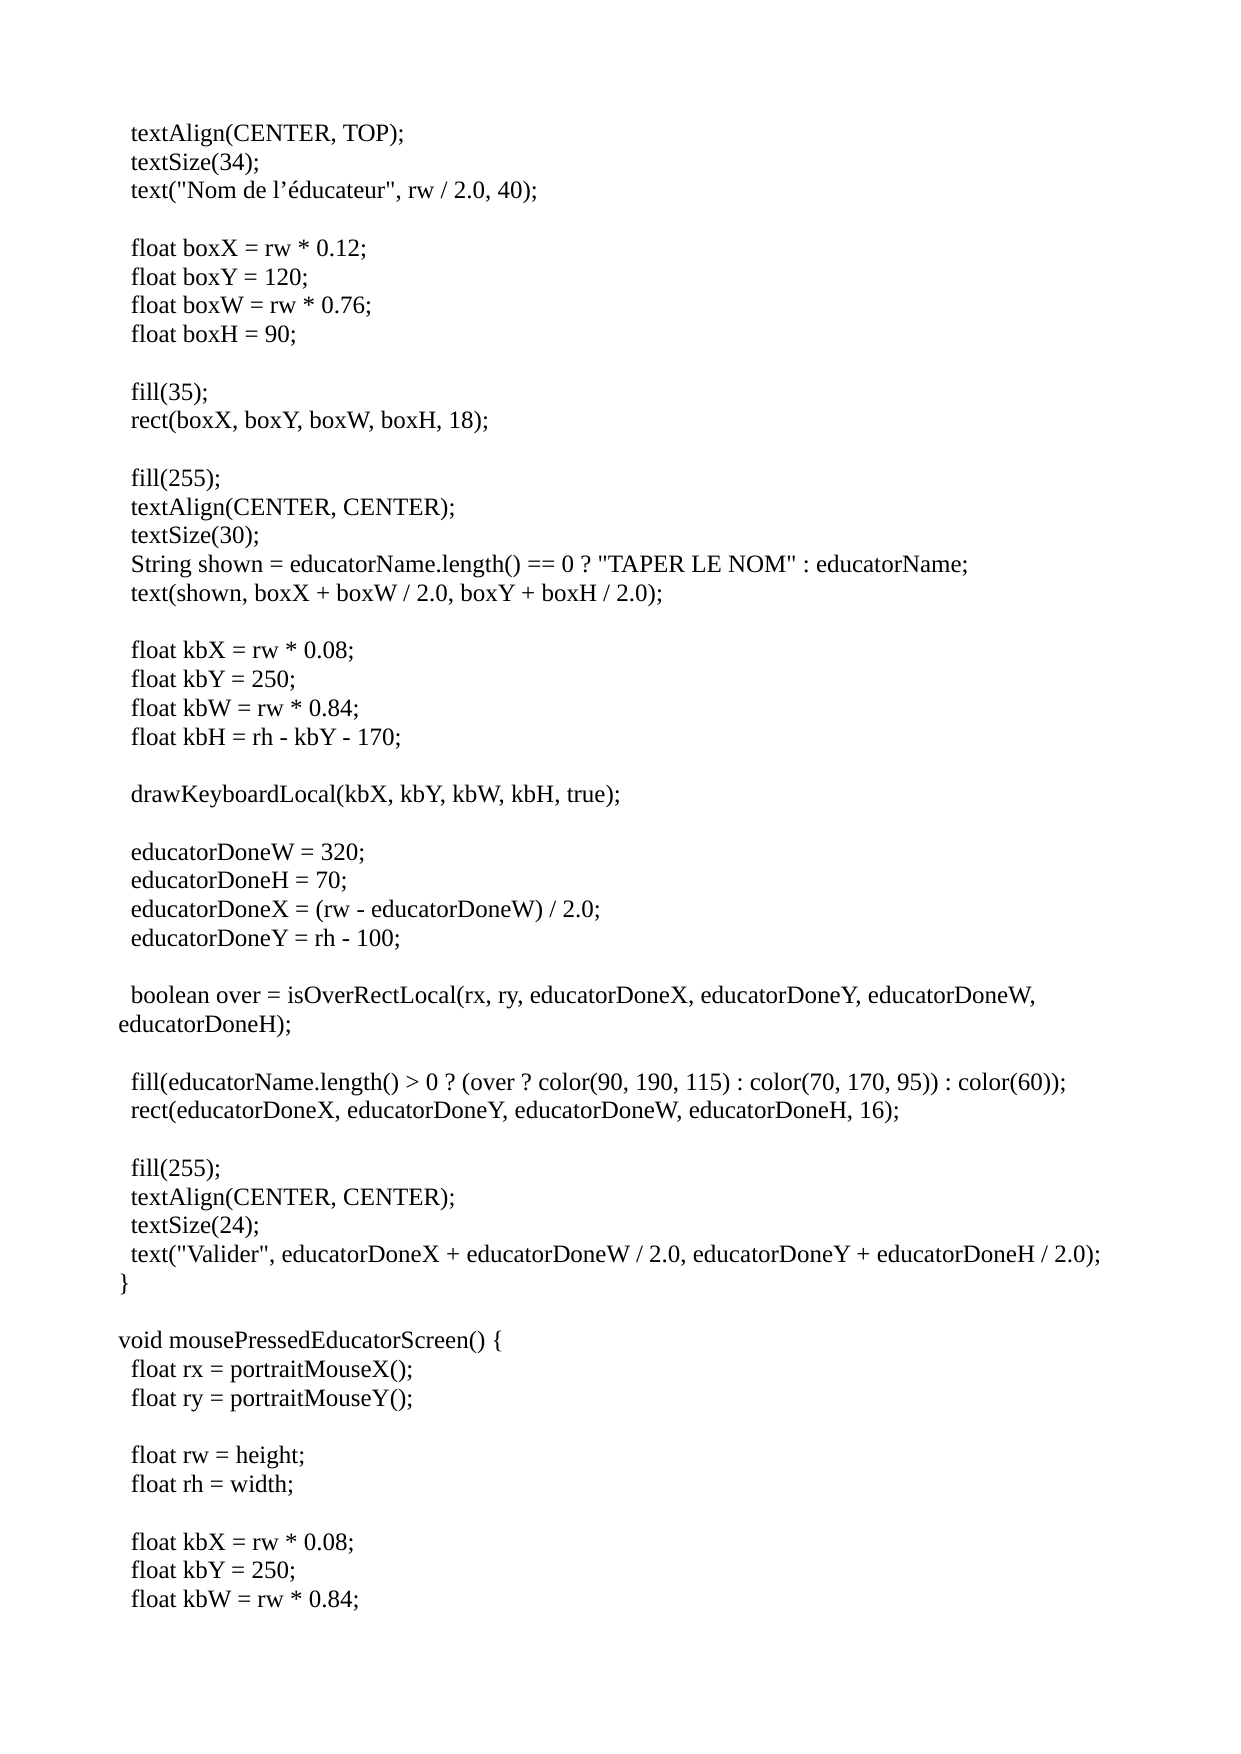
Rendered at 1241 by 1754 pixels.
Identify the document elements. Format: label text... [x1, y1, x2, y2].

text fill(255); [118, 1153, 1122, 1182]
text float kbY = 250; [118, 664, 1122, 693]
text float boxX = rw * 0.12; [118, 233, 1122, 262]
text boolean over = isOverRectLocal(rx, ry, educatorDoneX, educatorDoneY, educatorDoneW, educatorDoneH); [118, 981, 1122, 1038]
text void mousePressedEducatorScreen() { [118, 1326, 1122, 1354]
text float rx = portraitMouseX(); [118, 1354, 1122, 1383]
text float rw = height; [118, 1441, 1122, 1469]
text fill(255); [118, 463, 1122, 492]
text float kbW = rw * 0.84; [118, 693, 1122, 722]
text textSize(24); [118, 1211, 1122, 1239]
text drawKeyboardLocal(kbX, kbY, kbW, kbH, true); [118, 779, 1122, 808]
text } [118, 1268, 1122, 1297]
text textSize(34); [118, 147, 1122, 176]
text float kbX = rw * 0.08; [118, 636, 1122, 664]
text rect(educatorDoneX, educatorDoneY, educatorDoneW, educatorDoneH, 16); [118, 1096, 1122, 1124]
text String shown = educatorName.length() == 0 ? "TAPER LE NOM" : educatorName; [118, 549, 1122, 578]
text text("Nom de l’éducateur", rw / 2.0, 40); [118, 176, 1122, 204]
text textAlign(CENTER, CENTER); [118, 1182, 1122, 1211]
text textAlign(CENTER, CENTER); [118, 492, 1122, 521]
text textAlign(CENTER, TOP); [118, 118, 1122, 147]
text text(shown, boxX + boxW / 2.0, boxY + boxH / 2.0); [118, 578, 1122, 607]
text float boxW = rw * 0.76; [118, 291, 1122, 319]
text educatorDoneW = 320; [118, 837, 1122, 866]
text fill(educatorName.length() > 0 ? (over ? color(90, 190, 115) : color(70, 170, 95)) : color(60)); [118, 1067, 1122, 1096]
text educatorDoneY = rh - 100; [118, 923, 1122, 952]
text float kbY = 250; [118, 1556, 1122, 1584]
text float kbH = rh - kbY - 170; [118, 722, 1122, 751]
text textSize(30); [118, 521, 1122, 549]
text educatorDoneH = 70; [118, 866, 1122, 894]
text text("Valider", educatorDoneX + educatorDoneW / 2.0, educatorDoneY + educatorDoneH / 2.0); [118, 1239, 1122, 1268]
text float ry = portraitMouseY(); [118, 1383, 1122, 1412]
text fill(35); [118, 377, 1122, 406]
text float kbW = rw * 0.84; [118, 1584, 1122, 1613]
text float kbX = rw * 0.08; [118, 1527, 1122, 1556]
text float boxH = 90; [118, 319, 1122, 348]
text float rh = width; [118, 1469, 1122, 1498]
text float boxY = 120; [118, 262, 1122, 291]
text rect(boxX, boxY, boxW, boxH, 18); [118, 406, 1122, 434]
text educatorDoneX = (rw - educatorDoneW) / 2.0; [118, 894, 1122, 923]
